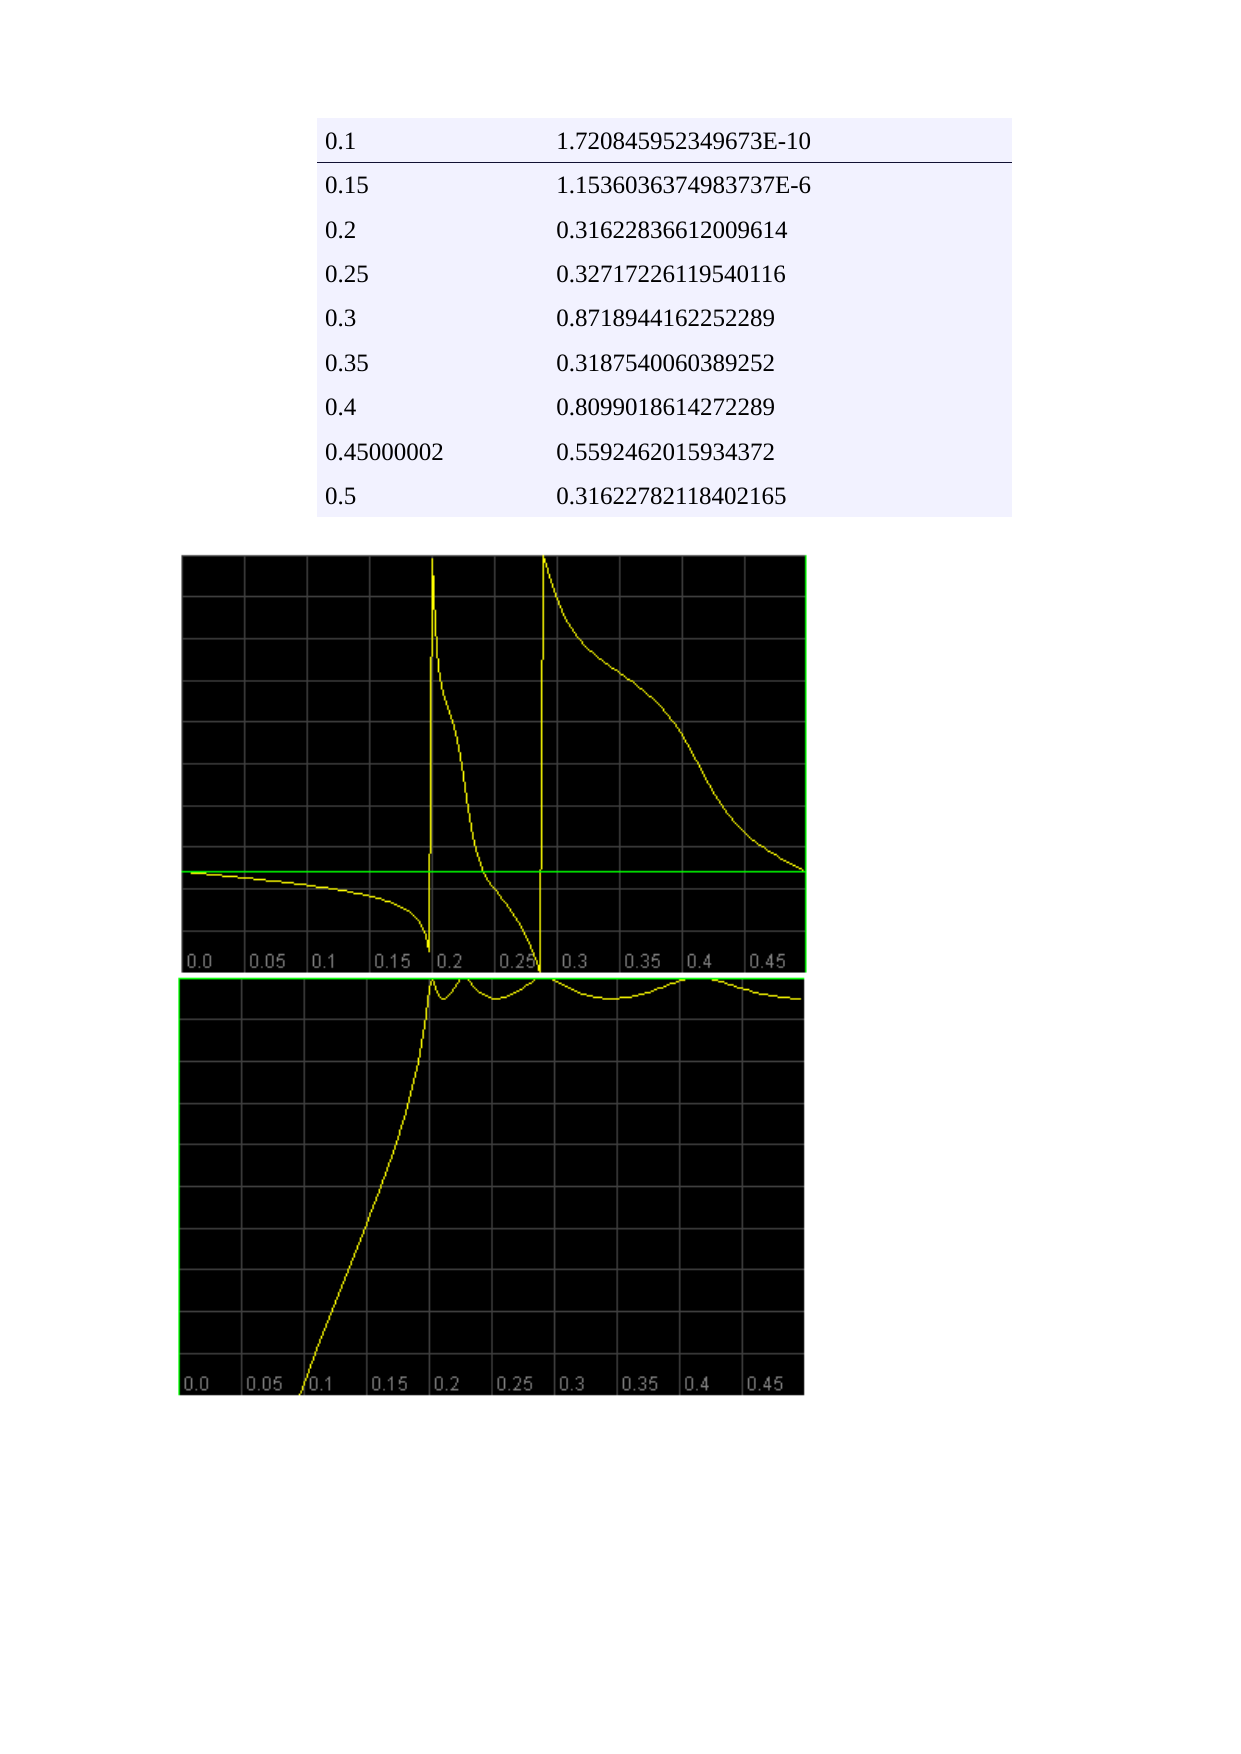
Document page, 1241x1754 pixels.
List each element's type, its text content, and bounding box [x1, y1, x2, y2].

table_cell 1.1536036374983737E-6 [548, 163, 1012, 207]
table_cell 0.31622782118402165 [548, 473, 1012, 517]
table_cell 0.32717226119540116 [548, 251, 1012, 296]
table_cell 0.8099018614272289 [548, 384, 1012, 429]
table_cell 0.3187540060389252 [548, 340, 1012, 384]
table_cell 0.4 [317, 384, 548, 429]
table_cell 0.35 [317, 340, 548, 384]
table_cell 0.5592462015934372 [548, 429, 1012, 473]
table_cell 0.3 [317, 296, 548, 340]
table_cell 0.2 [317, 207, 548, 251]
picture [177, 546, 810, 1397]
table_cell 0.8718944162252289 [548, 296, 1012, 340]
table_cell 0.15 [317, 163, 548, 207]
table_cell 0.45000002 [317, 429, 548, 473]
table_cell 0.1 [317, 118, 548, 162]
table_cell 0.25 [317, 251, 548, 296]
table_cell 1.720845952349673E-10 [548, 118, 1012, 162]
table_cell 0.5 [317, 473, 548, 517]
table_cell 0.31622836612009614 [548, 207, 1012, 251]
